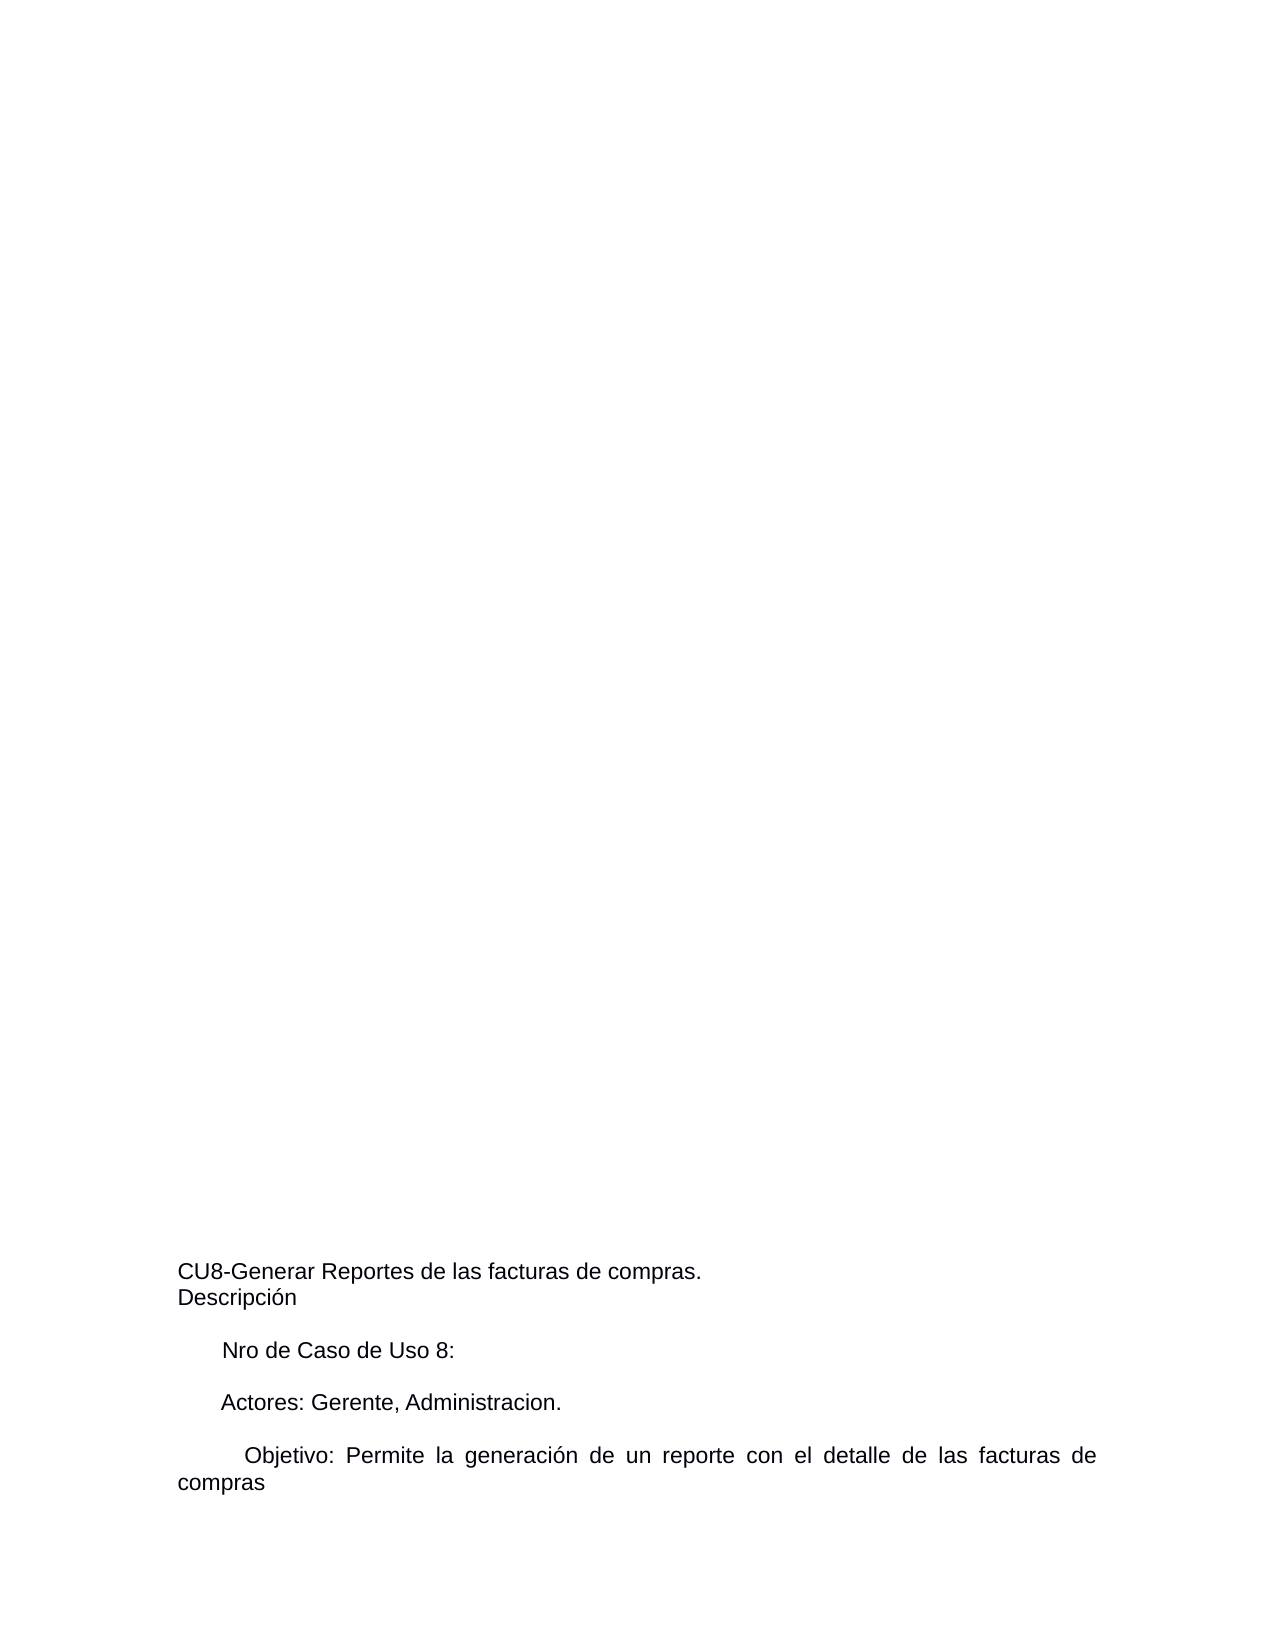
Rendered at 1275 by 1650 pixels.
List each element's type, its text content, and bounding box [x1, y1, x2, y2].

text Actores: Gerente, Administracion. [177, 1389, 1098, 1416]
text Objetivo: Permite la generación de un reporte con el detalle de las facturas de compras [177, 1441, 1098, 1495]
text Descripción [177, 1284, 1098, 1310]
text Nro de Caso de Uso 8: [177, 1337, 1098, 1363]
text CU8-Generar Reportes de las facturas de compras. [177, 1258, 1098, 1284]
